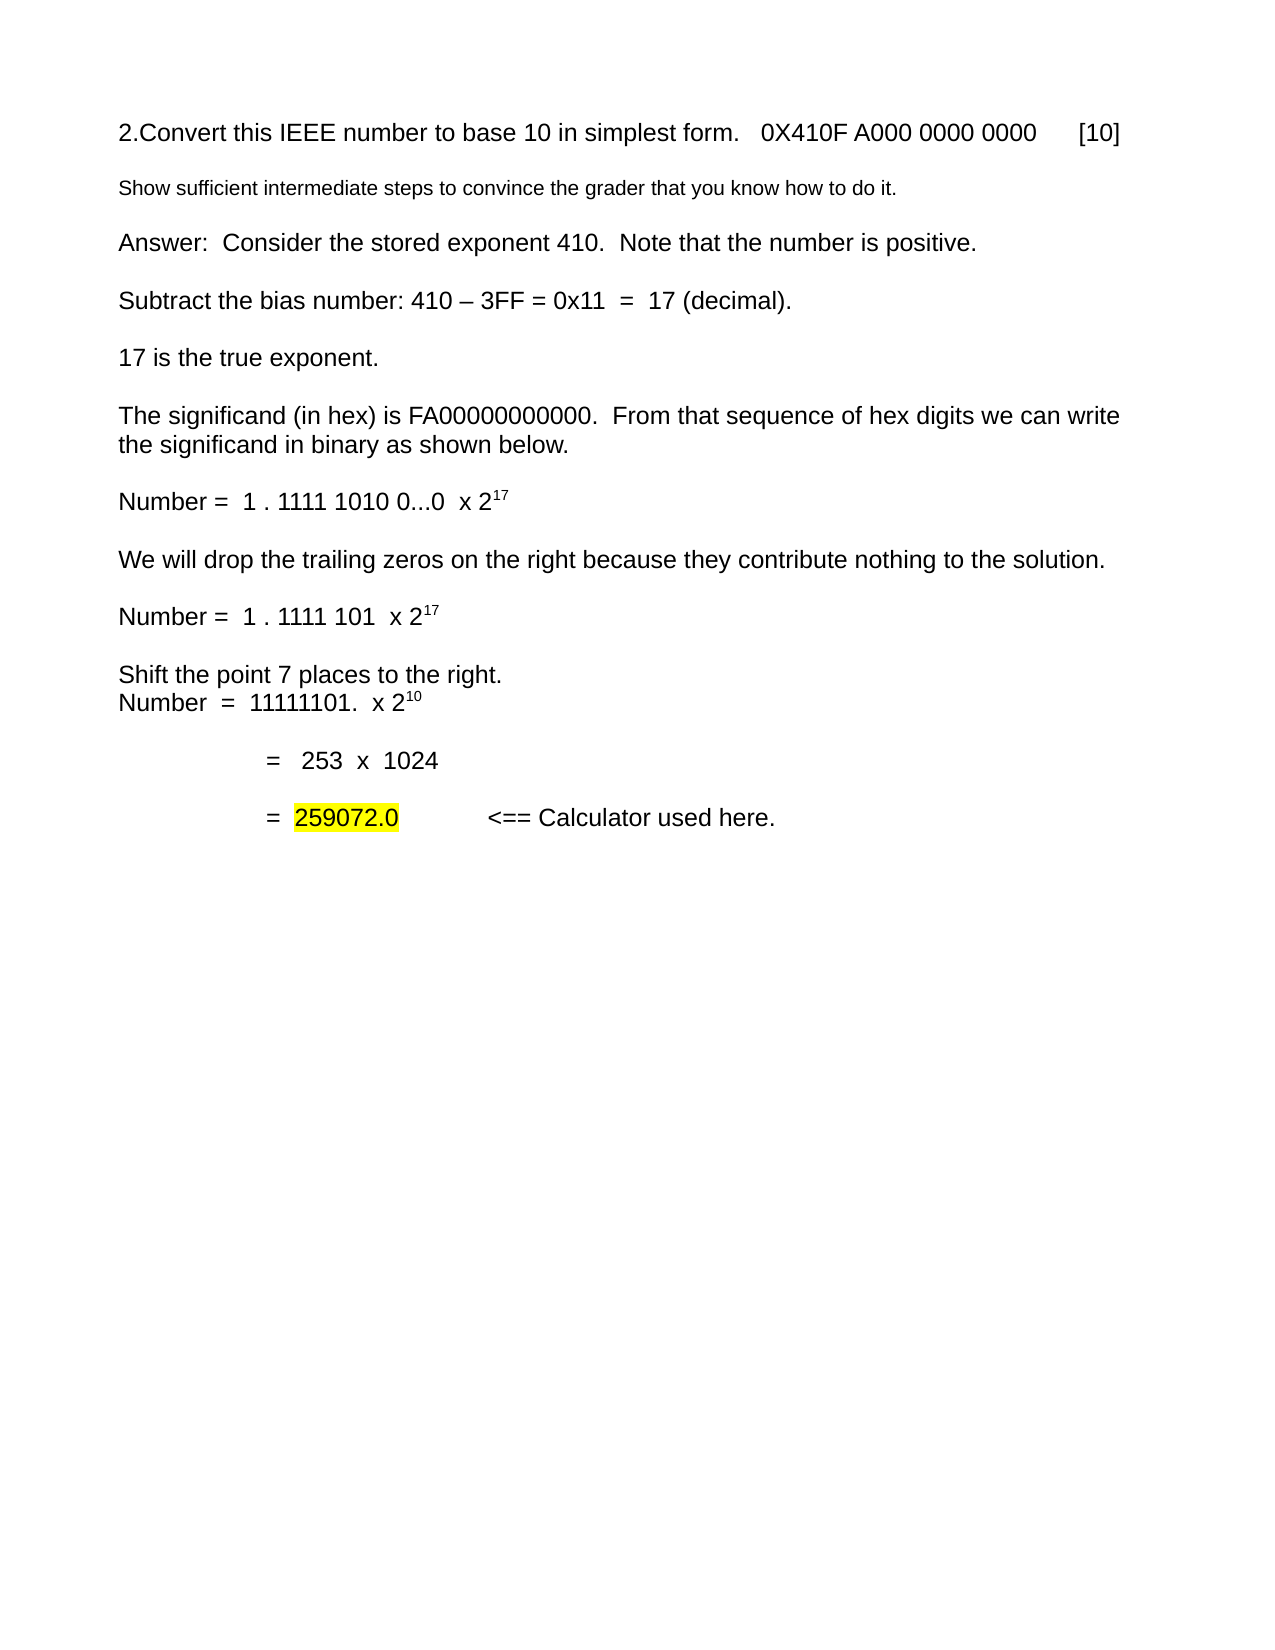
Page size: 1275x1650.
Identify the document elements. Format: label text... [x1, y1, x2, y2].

text = 259072.0 <== Calculator used here. [118, 803, 1157, 832]
text 2.Convert this IEEE number to base 10 in simplest form. 0X410F A000 0000 0000 [10] [118, 118, 1157, 147]
text The significand (in hex) is FA00000000000. From that sequence of hex digits we can write the significand in binary as shown below. [118, 401, 1157, 458]
text We will drop the trailing zeros on the right because they contribute nothing to the solution. [118, 544, 1157, 573]
text = 253 x 1024 [118, 746, 1157, 774]
text Number = 1 . 1111 1010 0...0 x 217 [118, 487, 1157, 516]
text Number = 11111101. x 210 [118, 688, 1157, 717]
text Subtract the bias number: 410 – 3FF = 0x11 = 17 (decimal). [118, 286, 1157, 314]
text 17 is the true exponent. [118, 343, 1157, 372]
text Show sufficient intermediate steps to convince the grader that you know how to do it. [118, 176, 1157, 199]
text Answer: Consider the stored exponent 410. Note that the number is positive. [118, 228, 1157, 257]
text Shift the point 7 places to the right. [118, 659, 1157, 688]
text Number = 1 . 1111 101 x 217 [118, 602, 1157, 631]
